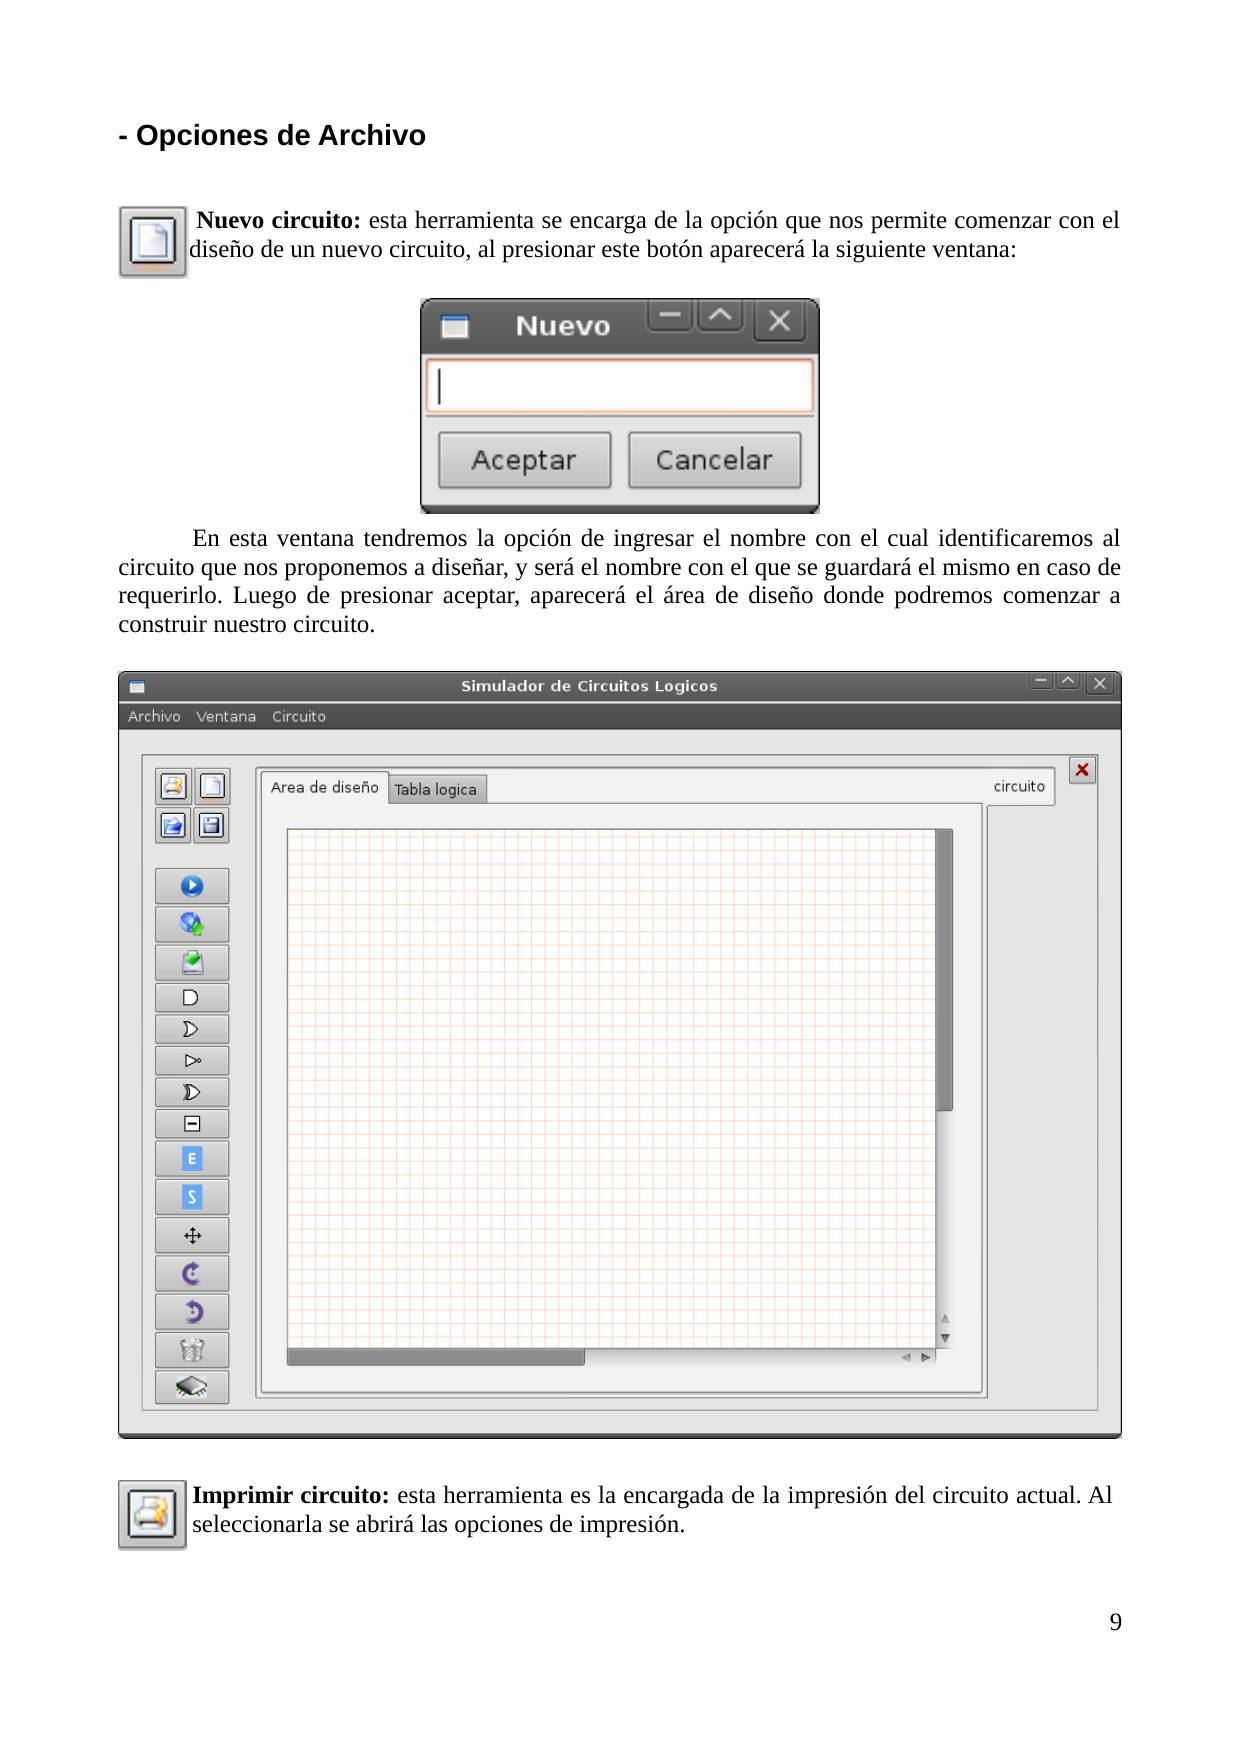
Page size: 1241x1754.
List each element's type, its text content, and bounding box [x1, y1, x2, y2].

picture [420, 298, 820, 514]
text En esta ventana tendremos la opción de ingresar el nombre con el cual identificaremos al circuito que nos proponemos a diseñar, y será el nombre con el que se guardará el mismo en caso de requerirlo. Luego de presionar aceptar, aparecerá el área de diseño donde podremos comenzar a construir nuestro circuito. [118, 523, 1122, 638]
picture [118, 671, 1122, 1439]
text Nuevo circuito: esta herramienta se encarga de la opción que nos permite comenzar con el diseño de un nuevo circuito, al presionar este botón aparecerá la siguiente ventana: [118, 205, 1122, 263]
picture [118, 1480, 187, 1551]
picture [118, 206, 189, 279]
text Imprimir circuito: esta herramienta es la encargada de la impresión del circuito actual. Al seleccionarla se abrirá las opciones de impresión. [187, 1480, 1122, 1538]
subtitle - Opciones de Archivo [118, 118, 1122, 152]
